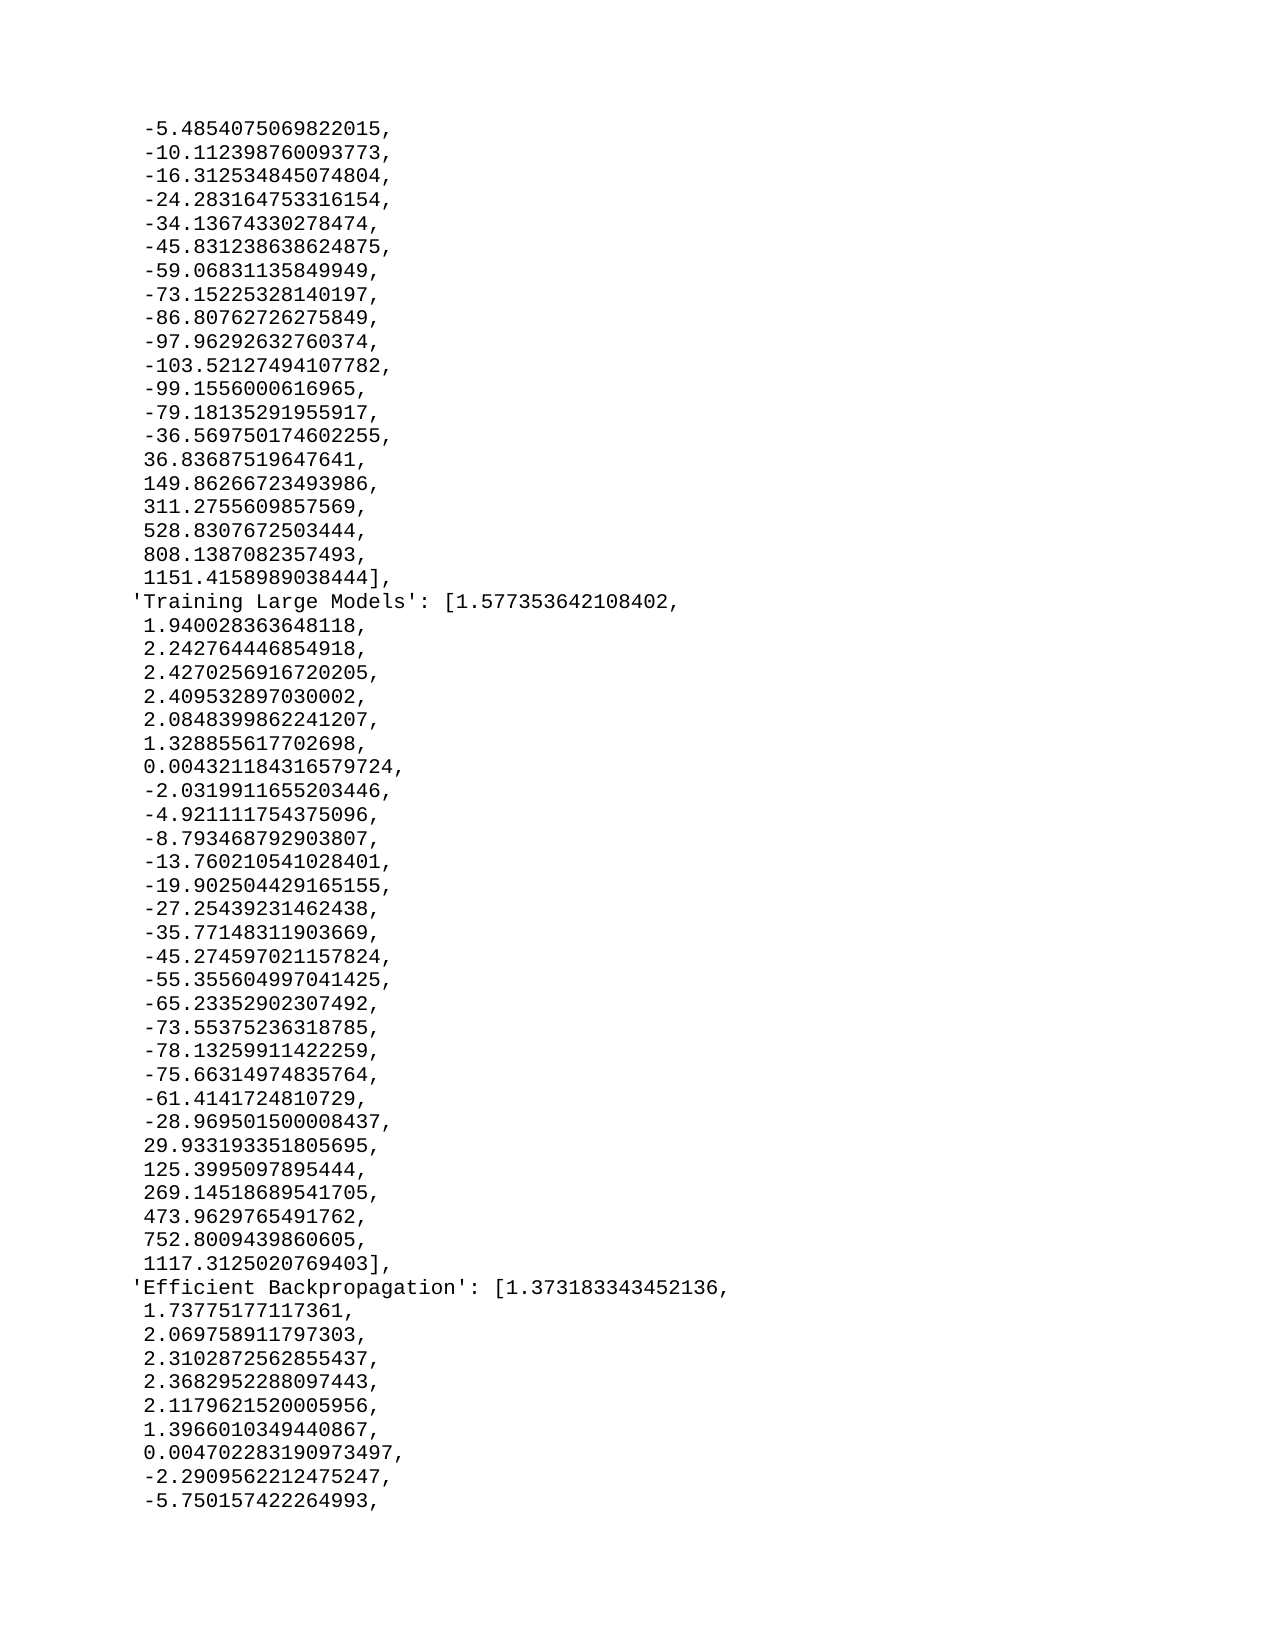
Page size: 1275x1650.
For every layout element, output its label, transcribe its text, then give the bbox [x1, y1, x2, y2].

text -5.4854075069822015, [118, 118, 1157, 142]
text -73.15225328140197, [118, 284, 1157, 307]
text 2.409532897030002, [118, 686, 1157, 709]
text -10.112398760093773, [118, 142, 1157, 165]
text 'Efficient Backpropagation': [1.373183343452136, [118, 1277, 1157, 1300]
text 125.3995097895444, [118, 1158, 1157, 1182]
text -35.77148311903669, [118, 922, 1157, 946]
text 1117.3125020769403], [118, 1253, 1157, 1277]
text -28.969501500008437, [118, 1111, 1157, 1135]
text 2.0848399862241207, [118, 709, 1157, 733]
text 2.3102872562855437, [118, 1348, 1157, 1371]
text 36.83687519647641, [118, 449, 1157, 473]
text 0.004321184316579724, [118, 757, 1157, 780]
text 473.9629765491762, [118, 1206, 1157, 1229]
text -45.831238638624875, [118, 236, 1157, 260]
text 1.3966010349440867, [118, 1419, 1157, 1442]
text -24.283164753316154, [118, 189, 1157, 213]
text -36.569750174602255, [118, 426, 1157, 449]
text 29.933193351805695, [118, 1135, 1157, 1158]
text -2.0319911655203446, [118, 780, 1157, 804]
text 2.1179621520005956, [118, 1395, 1157, 1419]
text 528.8307672503444, [118, 520, 1157, 544]
text 'Training Large Models': [1.577353642108402, [118, 591, 1157, 615]
text 2.4270256916720205, [118, 662, 1157, 686]
text 808.1387082357493, [118, 544, 1157, 567]
text -78.13259911422259, [118, 1040, 1157, 1064]
text -2.2909562212475247, [118, 1466, 1157, 1489]
text 1.73775177117361, [118, 1300, 1157, 1324]
text -73.55375236318785, [118, 1017, 1157, 1040]
text 0.004702283190973497, [118, 1442, 1157, 1466]
text 752.8009439860605, [118, 1229, 1157, 1253]
text -19.902504429165155, [118, 875, 1157, 898]
text 2.242764446854918, [118, 638, 1157, 662]
text 1.940028363648118, [118, 615, 1157, 638]
text -103.52127494107782, [118, 354, 1157, 378]
text -61.4141724810729, [118, 1088, 1157, 1111]
text -75.66314974835764, [118, 1064, 1157, 1088]
text -97.96292632760374, [118, 331, 1157, 354]
text -99.1556000616965, [118, 378, 1157, 402]
text -16.312534845074804, [118, 165, 1157, 189]
text -45.274597021157824, [118, 946, 1157, 969]
text -59.06831135849949, [118, 260, 1157, 284]
text -4.921111754375096, [118, 804, 1157, 827]
text -65.23352902307492, [118, 993, 1157, 1017]
text -13.760210541028401, [118, 851, 1157, 875]
text -5.750157422264993, [118, 1489, 1157, 1513]
text 2.069758911797303, [118, 1324, 1157, 1348]
text 2.3682952288097443, [118, 1371, 1157, 1395]
text 1151.4158989038444], [118, 567, 1157, 591]
text -86.80762726275849, [118, 307, 1157, 331]
text 311.2755609857569, [118, 496, 1157, 520]
text -8.793468792903807, [118, 827, 1157, 851]
text -79.18135291955917, [118, 402, 1157, 426]
text 269.14518689541705, [118, 1182, 1157, 1206]
text -55.355604997041425, [118, 969, 1157, 993]
text 149.86266723493986, [118, 473, 1157, 496]
text -34.13674330278474, [118, 213, 1157, 236]
text 1.328855617702698, [118, 733, 1157, 757]
text -27.25439231462438, [118, 898, 1157, 922]
